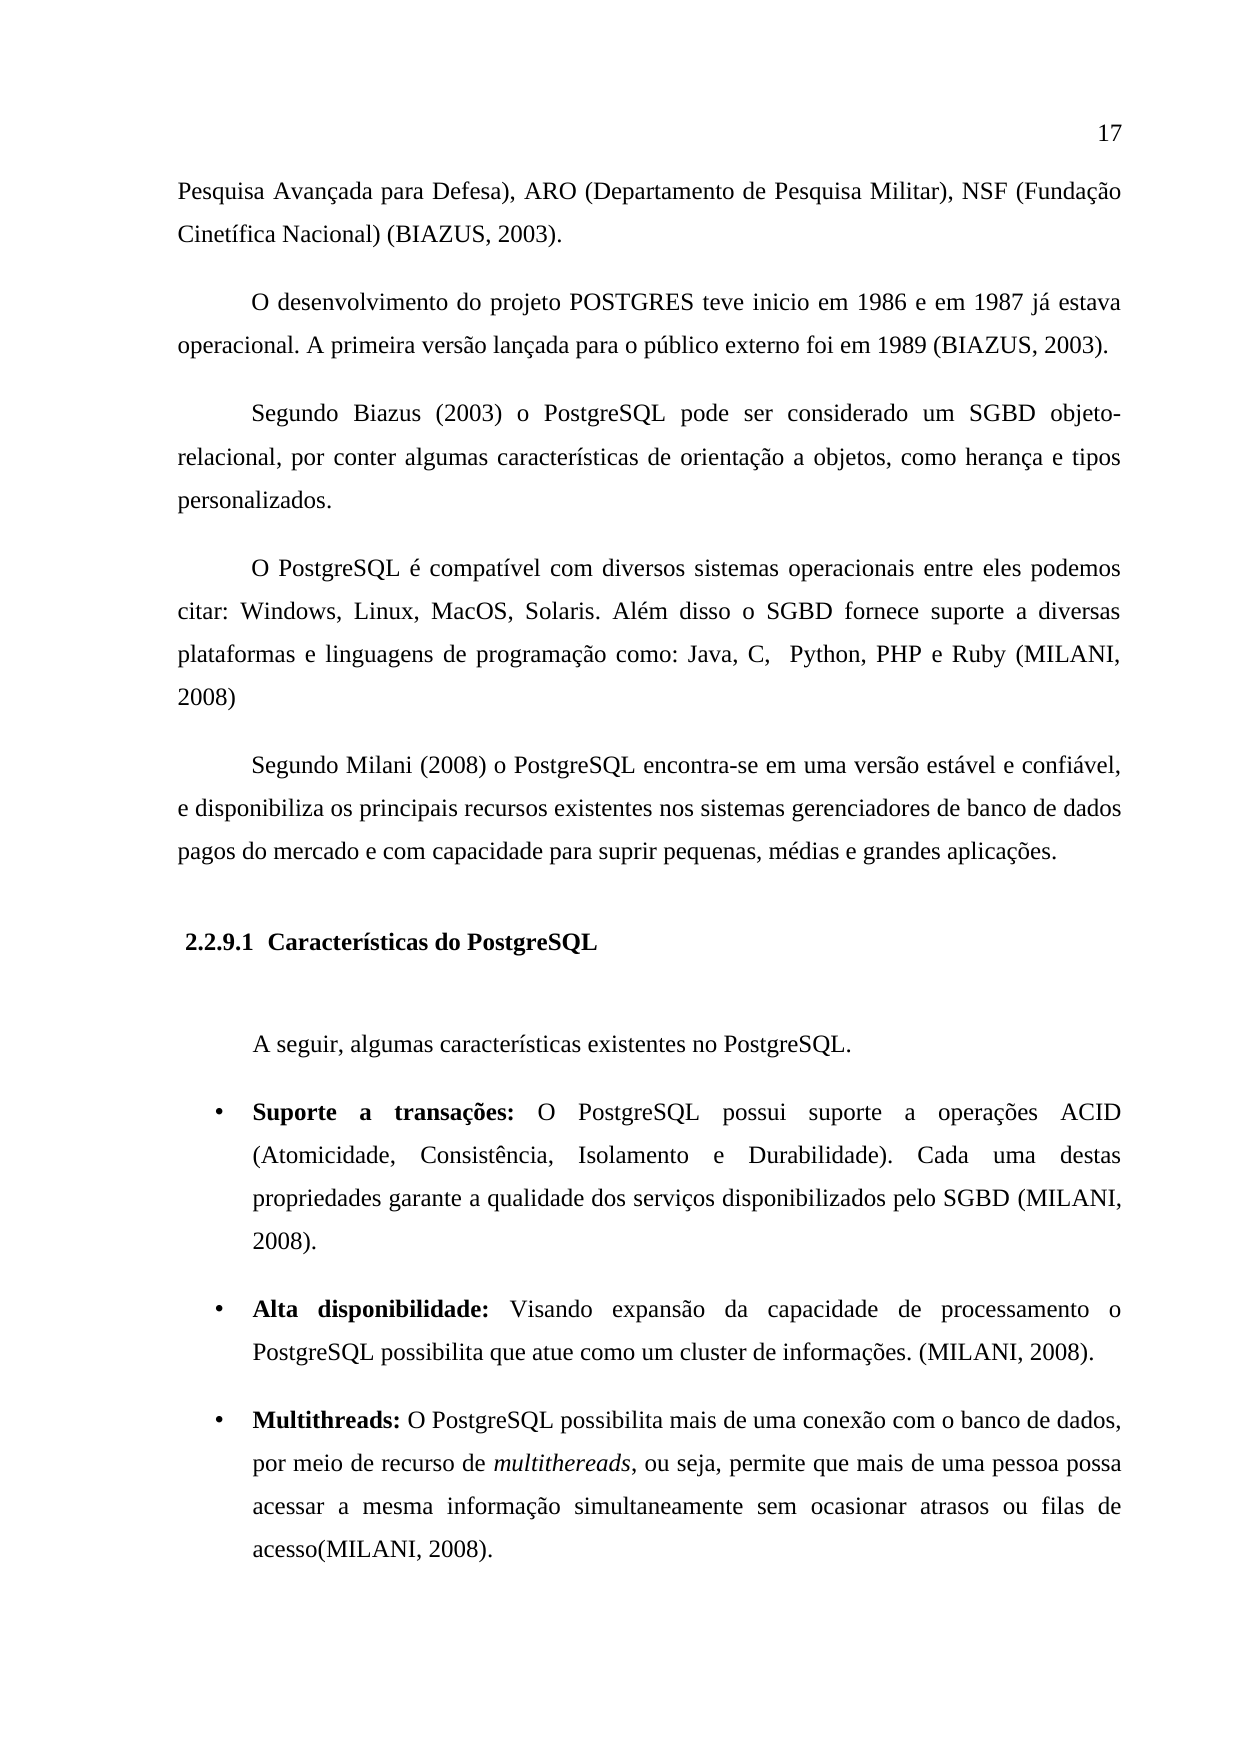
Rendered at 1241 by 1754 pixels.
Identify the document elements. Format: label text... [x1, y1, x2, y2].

text A seguir, algumas características existentes no PostgreSQL. [177, 1029, 1122, 1058]
list Alta disponibilidade: Visando expansão da capacidade de processamento o PostgreSQL possibilita que atue como um cluster de informações. (MILANI, 2008). [215, 1294, 1122, 1366]
list Suporte a transações: O PostgreSQL possui suporte a operações ACID (Atomicidade, Consistência, Isolamento e Durabilidade). Cada uma destas propriedades garante a qualidade dos serviços disponibilizados pelo SGBD (MILANI, 2008). [215, 1097, 1122, 1255]
text Pesquisa Avançada para Defesa), ARO (Departamento de Pesquisa Militar), NSF (Fundação Cinetífica Nacional) (BIAZUS, 2003). [177, 176, 1122, 248]
list Características do PostgreSQL [185, 927, 1122, 956]
list Multithreads: O PostgreSQL possibilita mais de uma conexão com o banco de dados, por meio de recurso de multithereads, ou seja, permite que mais de uma pessoa possa acessar a mesma informação simultaneamente sem ocasionar atrasos ou filas de acesso(MILANI, 2008). [215, 1405, 1122, 1563]
text Segundo Biazus (2003) o PostgreSQL pode ser considerado um SGBD objeto-relacional, por conter algumas características de orientação a objetos, como herança e tipos personalizados. [177, 398, 1122, 513]
text Segundo Milani (2008) o PostgreSQL encontra-se em uma versão estável e confiável, e disponibiliza os principais recursos existentes nos sistemas gerenciadores de banco de dados pagos do mercado e com capacidade para suprir pequenas, médias e grandes aplicações. [177, 750, 1122, 865]
text O PostgreSQL é compatível com diversos sistemas operacionais entre eles podemos citar: Windows, Linux, MacOS, Solaris. Além disso o SGBD fornece suporte a diversas plataformas e linguagens de programação como: Java, C, Python, PHP e Ruby (MILANI, 2008) [177, 553, 1122, 711]
text O desenvolvimento do projeto POSTGRES teve inicio em 1986 e em 1987 já estava operacional. A primeira versão lançada para o público externo foi em 1989 (BIAZUS, 2003). [177, 287, 1122, 359]
